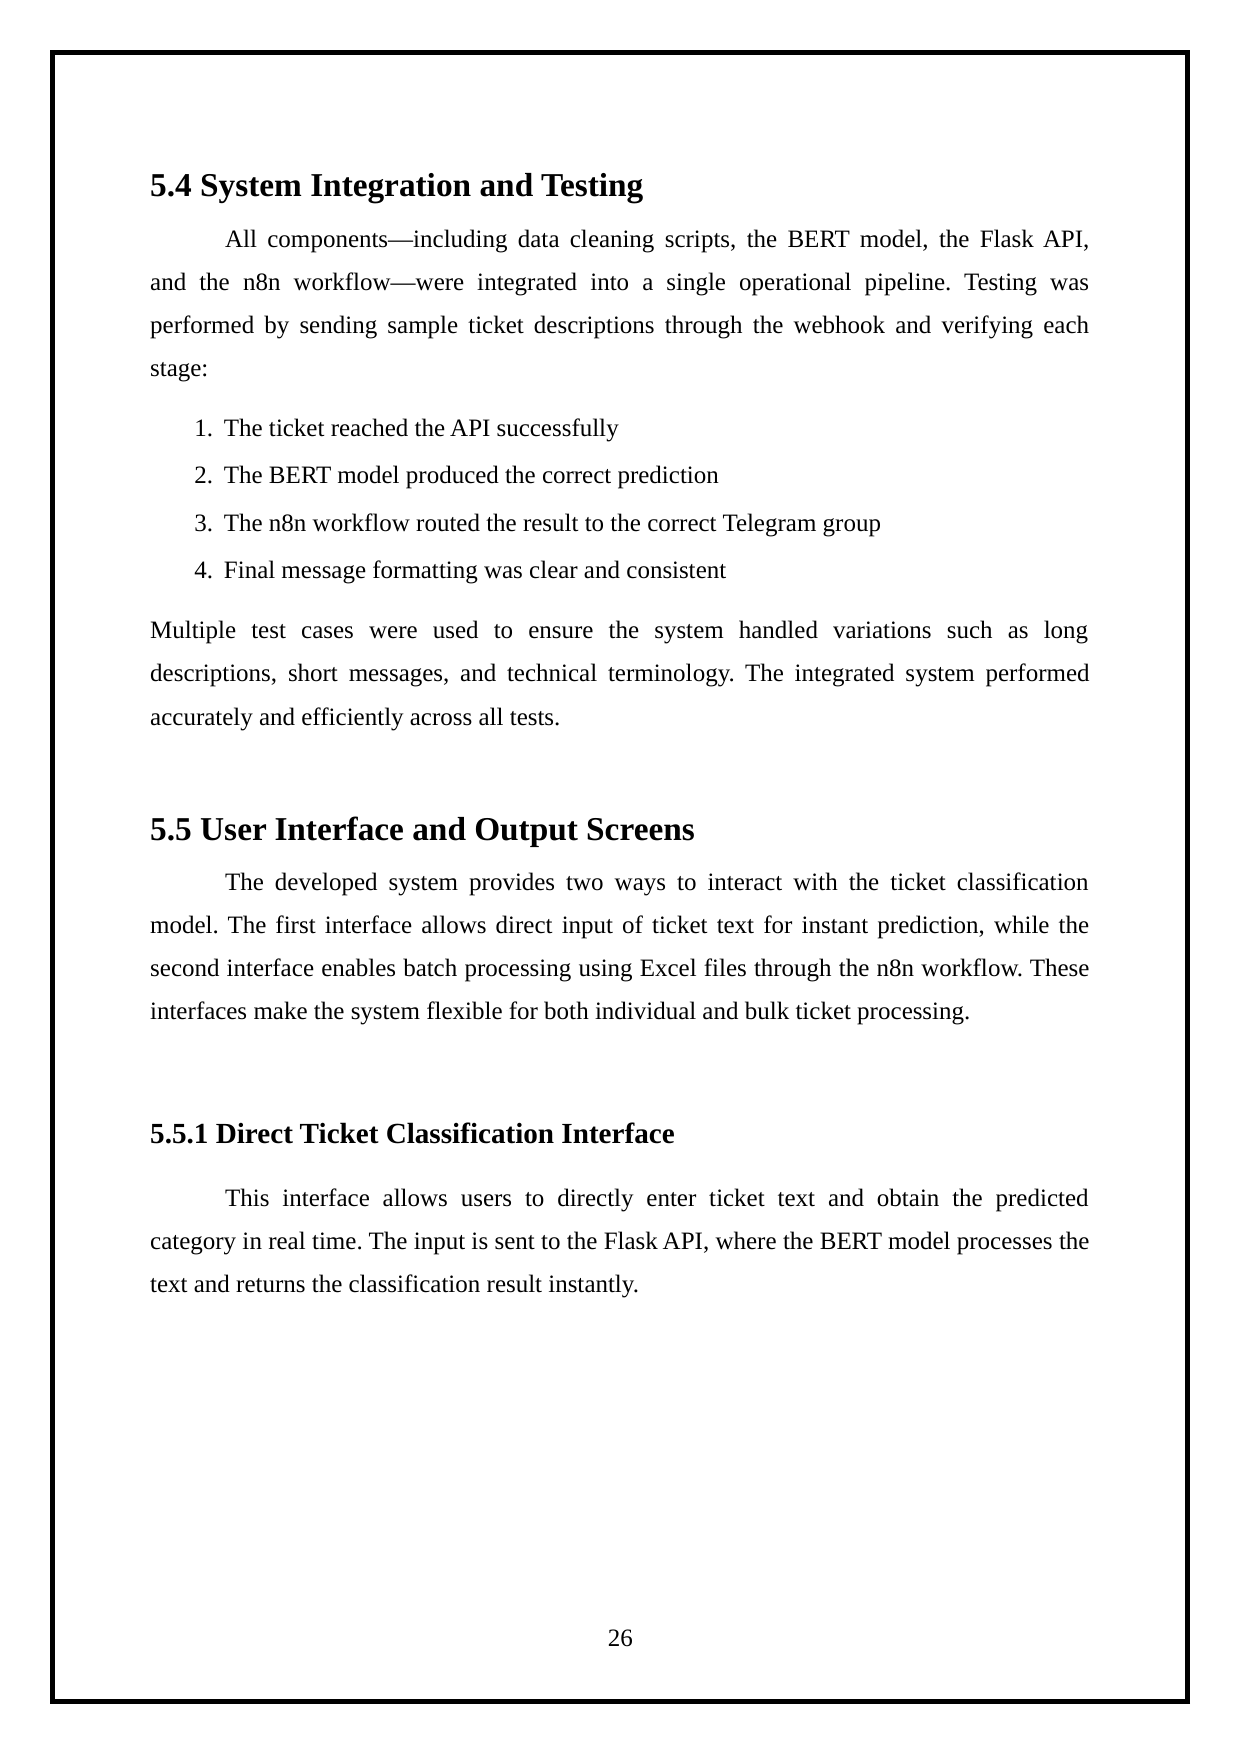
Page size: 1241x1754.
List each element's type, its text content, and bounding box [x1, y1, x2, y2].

text This interface allows users to directly enter ticket text and obtain the predicted category in real time. The input is sent to the Flask API, where the BERT model processes the text and returns the classification result instantly. [150, 1183, 1090, 1298]
list The n8n workflow routed the result to the correct Telegram group [194, 508, 1090, 537]
text Multiple test cases were used to ensure the system handled variations such as long descriptions, short messages, and technical terminology. The integrated system performed accurately and efficiently across all tests. [150, 615, 1090, 730]
text All components—including data cleaning scripts, the BERT model, the Flask API, and the n8n workflow—were integrated into a single operational pipeline. Testing was performed by sending sample ticket descriptions through the webhook and verifying each stage: [150, 224, 1090, 382]
list The BERT model produced the correct prediction [194, 460, 1090, 489]
text The developed system provides two ways to interact with the ticket classification model. The first interface allows direct input of ticket text for instant prediction, while the second interface enables batch processing using Excel files through the n8n workflow. These interfaces make the system flexible for both individual and bulk ticket processing. [150, 867, 1090, 1025]
list The ticket reached the API successfully [194, 413, 1090, 442]
text 5.5 User Interface and Output Screens [150, 809, 1090, 847]
list Final message formatting was clear and consistent [194, 556, 1090, 584]
text 5.4 System Integration and Testing [150, 166, 1090, 204]
text 5.5.1 Direct Ticket Classification Interface [150, 1116, 1090, 1149]
